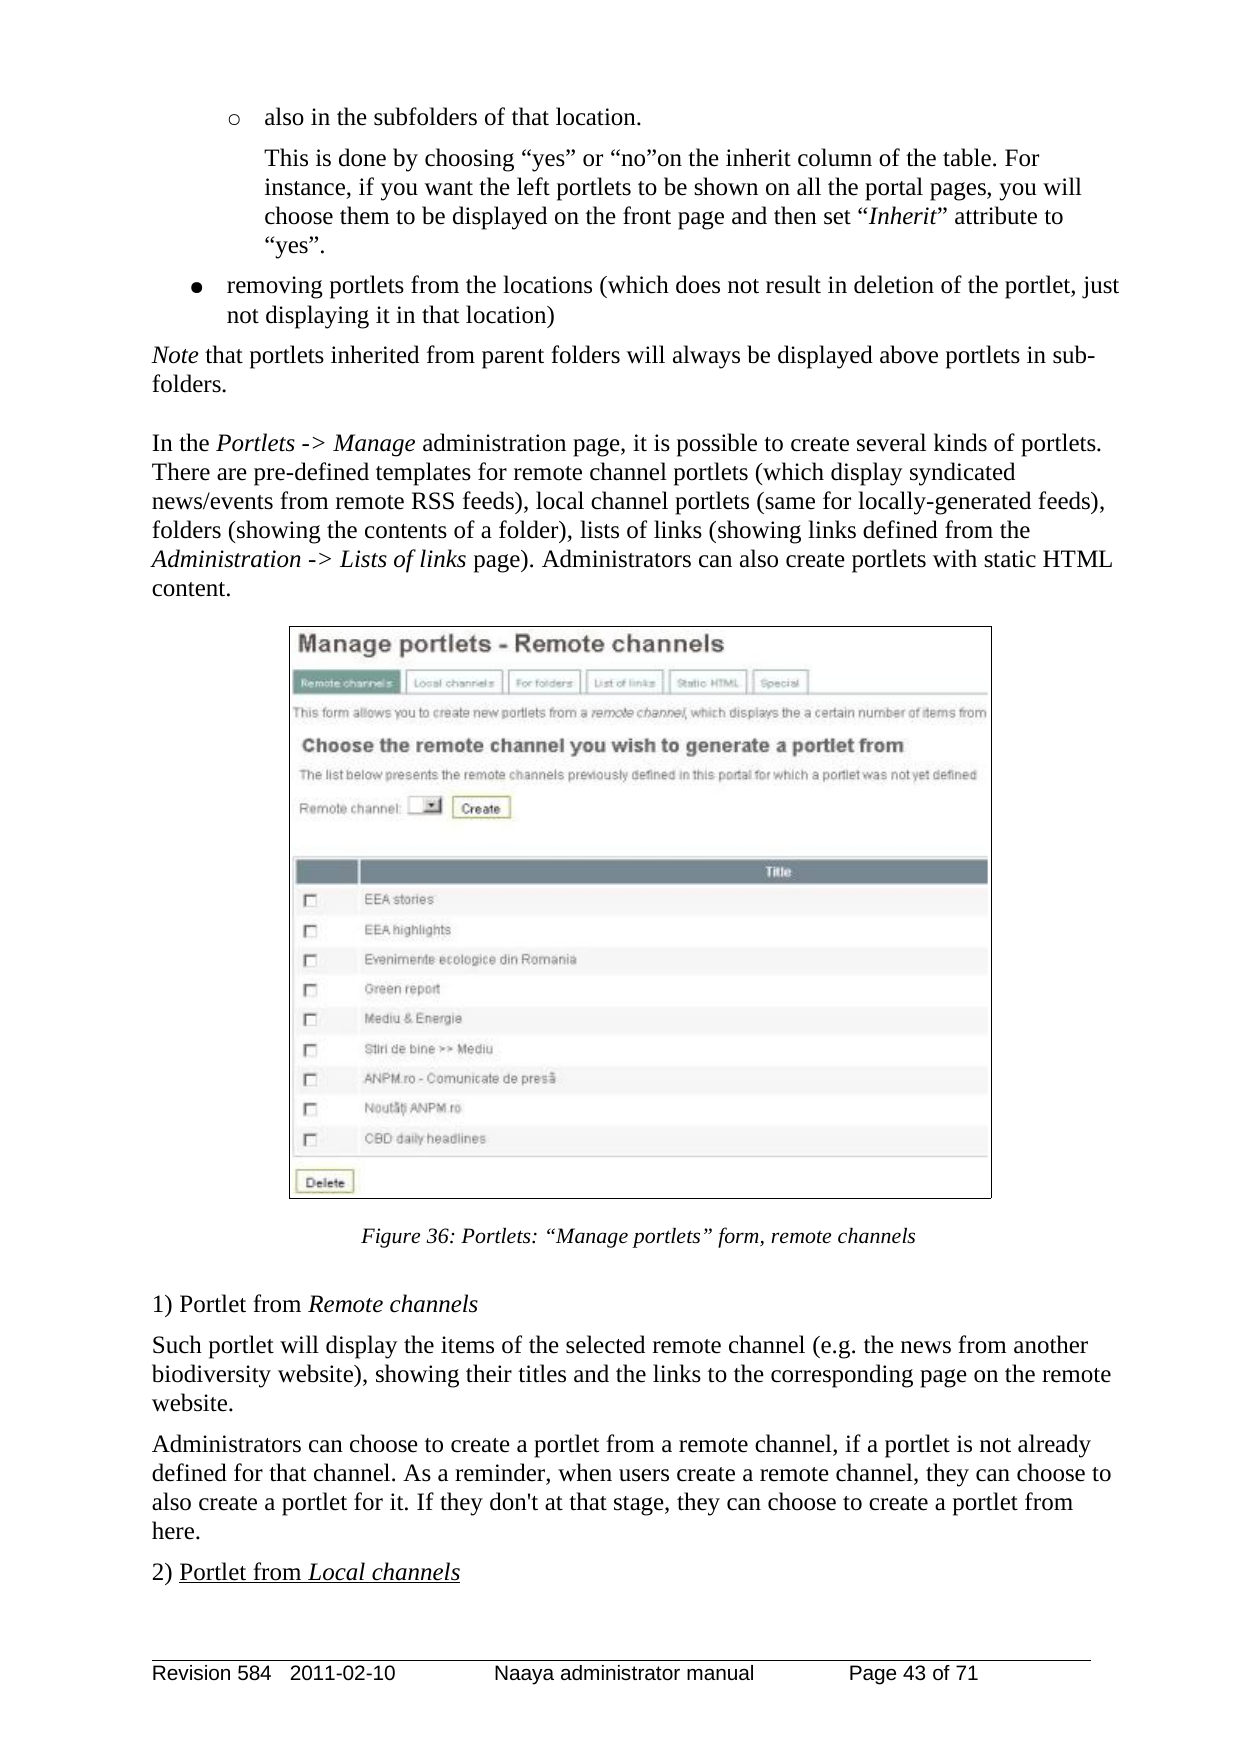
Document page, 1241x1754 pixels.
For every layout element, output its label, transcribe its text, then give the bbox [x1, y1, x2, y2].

text 1) Portlet from Remote channels [152, 1289, 1128, 1318]
list removing portlets from the locations (which does not result in deletion of the portlet, just not displaying it in that location) [189, 270, 1128, 328]
text 2) Portlet from Local channels [152, 1557, 1128, 1586]
list This is done by choosing “yes” or “no”on the inherit column of the table. For instance, if you want the left portlets to be shown on all the portal pages, you will choose them to be displayed on the front page and then set “Inherit” attribute to “yes”. [227, 142, 1128, 259]
list also in the subfolders of that location. [227, 102, 1128, 131]
text Note that portlets inherited from parent folders will always be displayed above portlets in sub-folders. In the Portlets -> Manage administration page, it is possible to create several kinds of portlets. There are pre-defined templates for remote channel portlets (which display syndicated news/events from remote RSS feeds), local channel portlets (same for locally-generated feeds), folders (showing the contents of a folder), lists of links (showing links defined from the Administration -> Lists of links page). Administrators can also create portlets with static HTML content. [152, 340, 1128, 602]
picture [292, 629, 988, 1195]
text Administrators can choose to create a portlet from a remote channel, if a portlet is not already defined for that channel. As a reminder, when users create a remote channel, they can choose to also create a portlet for it. If they don't at that stage, they can choose to create a portlet from here. [152, 1429, 1128, 1545]
text Figure 36: Portlets: “Manage portlets” form, remote channels [197, 1223, 1083, 1248]
text Such portlet will display the items of the selected remote channel (e.g. the news from another biodiversity website), showing their titles and the links to the corresponding page on the remote website. [152, 1330, 1128, 1417]
